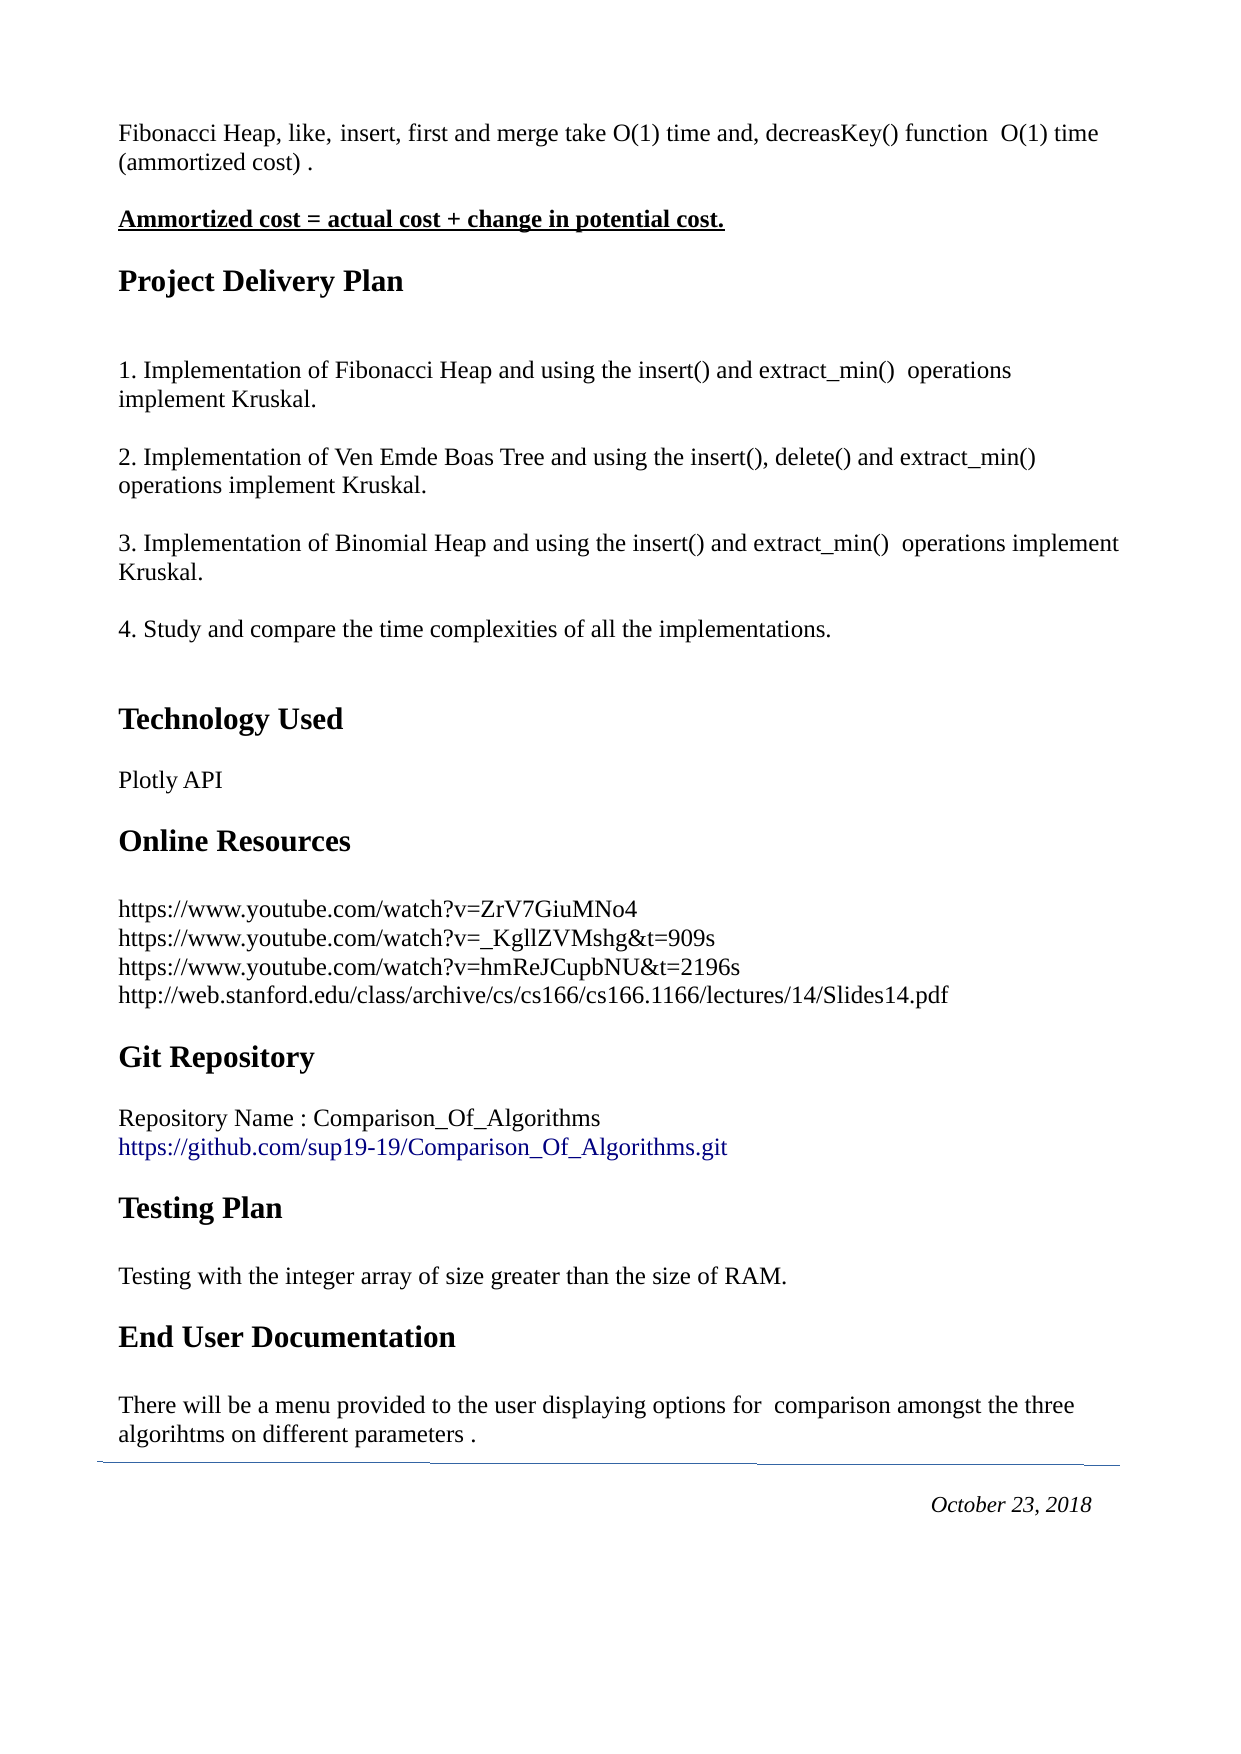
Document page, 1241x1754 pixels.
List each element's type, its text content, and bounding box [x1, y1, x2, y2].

text 1. Implementation of Fibonacci Heap and using the insert() and extract_min() operations implement Kruskal. [118, 355, 1122, 413]
text October 23, 2018 [118, 1484, 1122, 1520]
text https://github.com/sup19-19/Comparison_Of_Algorithms.git [118, 1132, 1122, 1160]
text Ammortized cost = actual cost + change in potential cost. [118, 204, 1122, 233]
text 3. Implementation of Binomial Heap and using the insert() and extract_min() operations implement Kruskal. [118, 528, 1122, 585]
text Repository Name : Comparison_Of_Algorithms [118, 1103, 1122, 1132]
text Testing with the integer array of size greater than the size of RAM. [118, 1261, 1122, 1290]
text Technology Used [118, 700, 1122, 736]
text https://www.youtube.com/watch?v=ZrV7GiuMNo4 [118, 894, 1122, 923]
text Git Repository [118, 1038, 1122, 1074]
text http://web.stanford.edu/class/archive/cs/cs166/cs166.1166/lectures/14/Slides14.pdf [118, 981, 1122, 1009]
text Fibonacci Heap, like, insert, first and merge take O(1) time and, decreasKey() function O(1) time (ammortized cost) . [118, 118, 1122, 176]
text 2. Implementation of Ven Emde Boas Tree and using the insert(), delete() and extract_min() operations implement Kruskal. [118, 442, 1122, 499]
text There will be a menu provided to the user displaying options for comparison amongst the three algorihtms on different parameters . [118, 1390, 1122, 1448]
text Testing Plan [118, 1189, 1122, 1225]
text https://www.youtube.com/watch?v=hmReJCupbNU&t=2196s [118, 952, 1122, 981]
text Project Delivery Plan [118, 262, 1122, 298]
text Plotly API [118, 765, 1122, 794]
text End User Documentation [118, 1318, 1122, 1354]
text 4. Study and compare the time complexities of all the implementations. [118, 614, 1122, 643]
text Online Resources [118, 822, 1122, 858]
text https://www.youtube.com/watch?v=_KgllZVMshg&t=909s [118, 923, 1122, 952]
